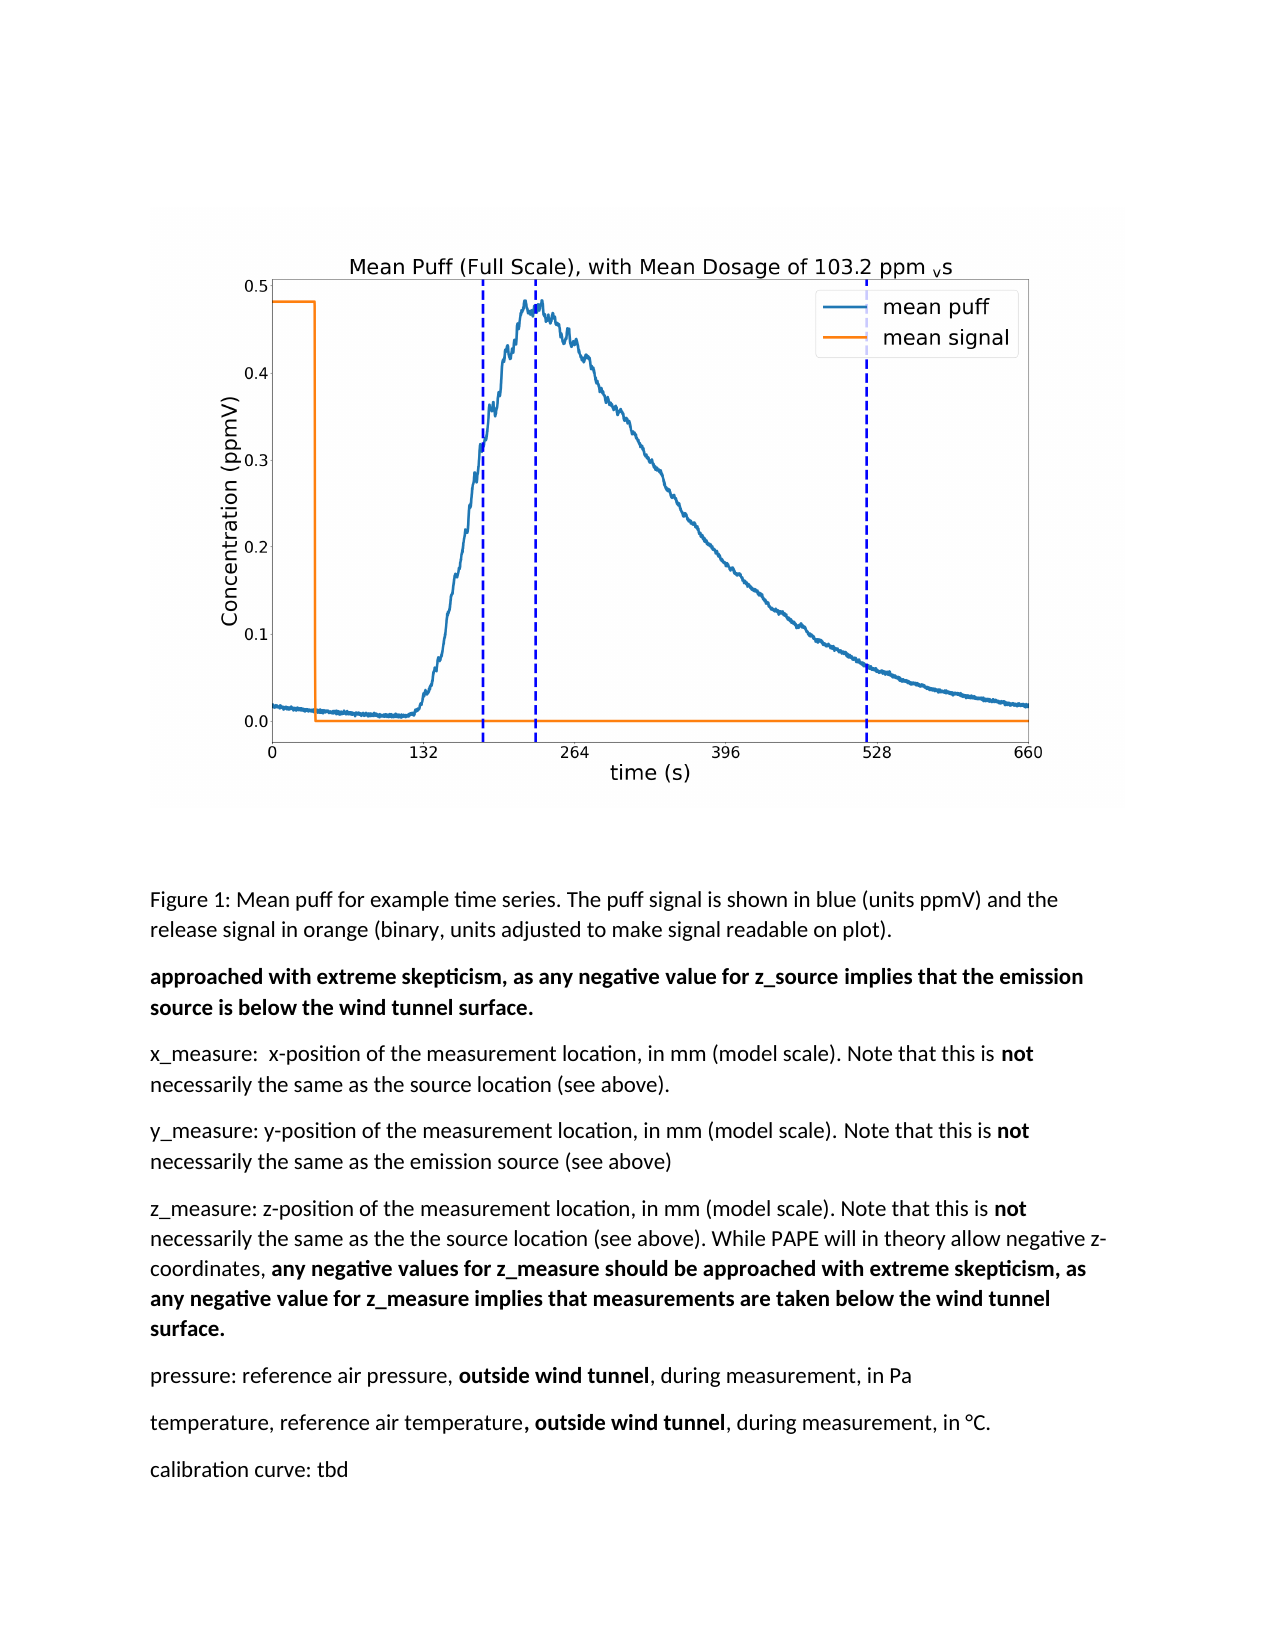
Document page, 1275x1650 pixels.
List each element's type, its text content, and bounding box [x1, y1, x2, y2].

text z_measure: z-position of the measurement location, in mm (model scale). Note that this is not necessarily the same as the the source location (see above). While PAPE will in theory allow negative z-coordinates, any negative values for z_measure should be approached with extreme skepticism, as any negative value for z_measure implies that measurements are taken below the wind tunnel surface. [150, 1194, 1125, 1343]
text approached with extreme skepticism, as any negative value for z_source implies that the emission source is below the wind tunnel surface. [150, 962, 1125, 1021]
text calibration curve: tbd [150, 1455, 1125, 1483]
picture [150, 207, 1125, 808]
text y_measure: y-position of the measurement location, in mm (model scale). Note that this is not necessarily the same as the emission source (see above) [150, 1117, 1125, 1175]
text x_measure: x-position of the measurement location, in mm (model scale). Note that this is not necessarily the same as the source location (see above). [150, 1039, 1125, 1098]
text Figure 1: Mean puff for example time series. The puff signal is shown in blue (units ppmV) and the release signal in orange (binary, units adjusted to make signal readable on plot). [150, 885, 1125, 944]
text temperature, reference air temperature, outside wind tunnel, during measurement, in °C. [150, 1408, 1125, 1436]
text pressure: reference air pressure, outside wind tunnel, during measurement, in Pa [150, 1361, 1125, 1389]
